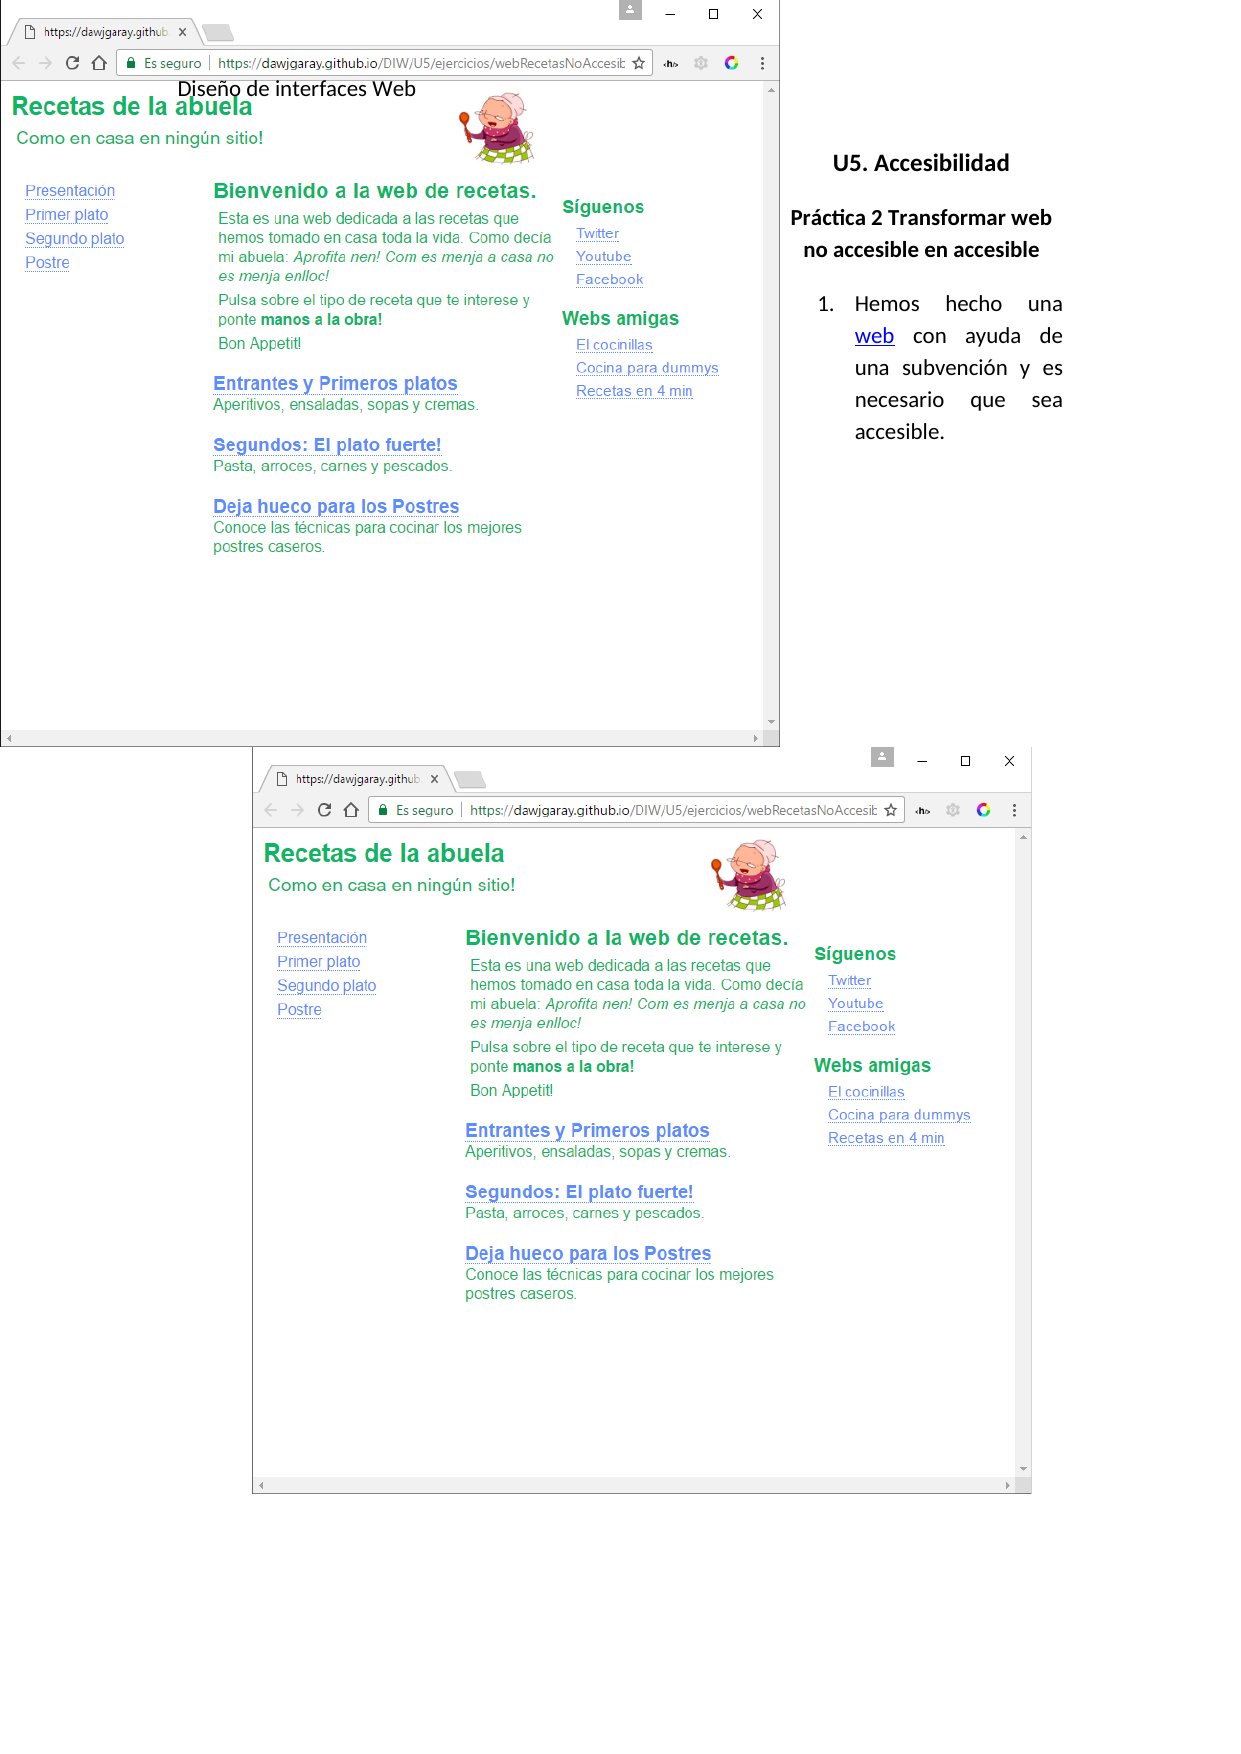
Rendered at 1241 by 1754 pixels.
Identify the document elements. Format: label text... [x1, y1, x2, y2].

picture [0, 0, 1032, 1494]
text Práctica 2 Transformar web no accesible en accesible [780, 203, 1063, 264]
text U5. Accesibilidad [780, 148, 1063, 178]
list Hemos hecho una web con ayuda de una subvención y es necesario que sea accesible. [780, 289, 1063, 445]
